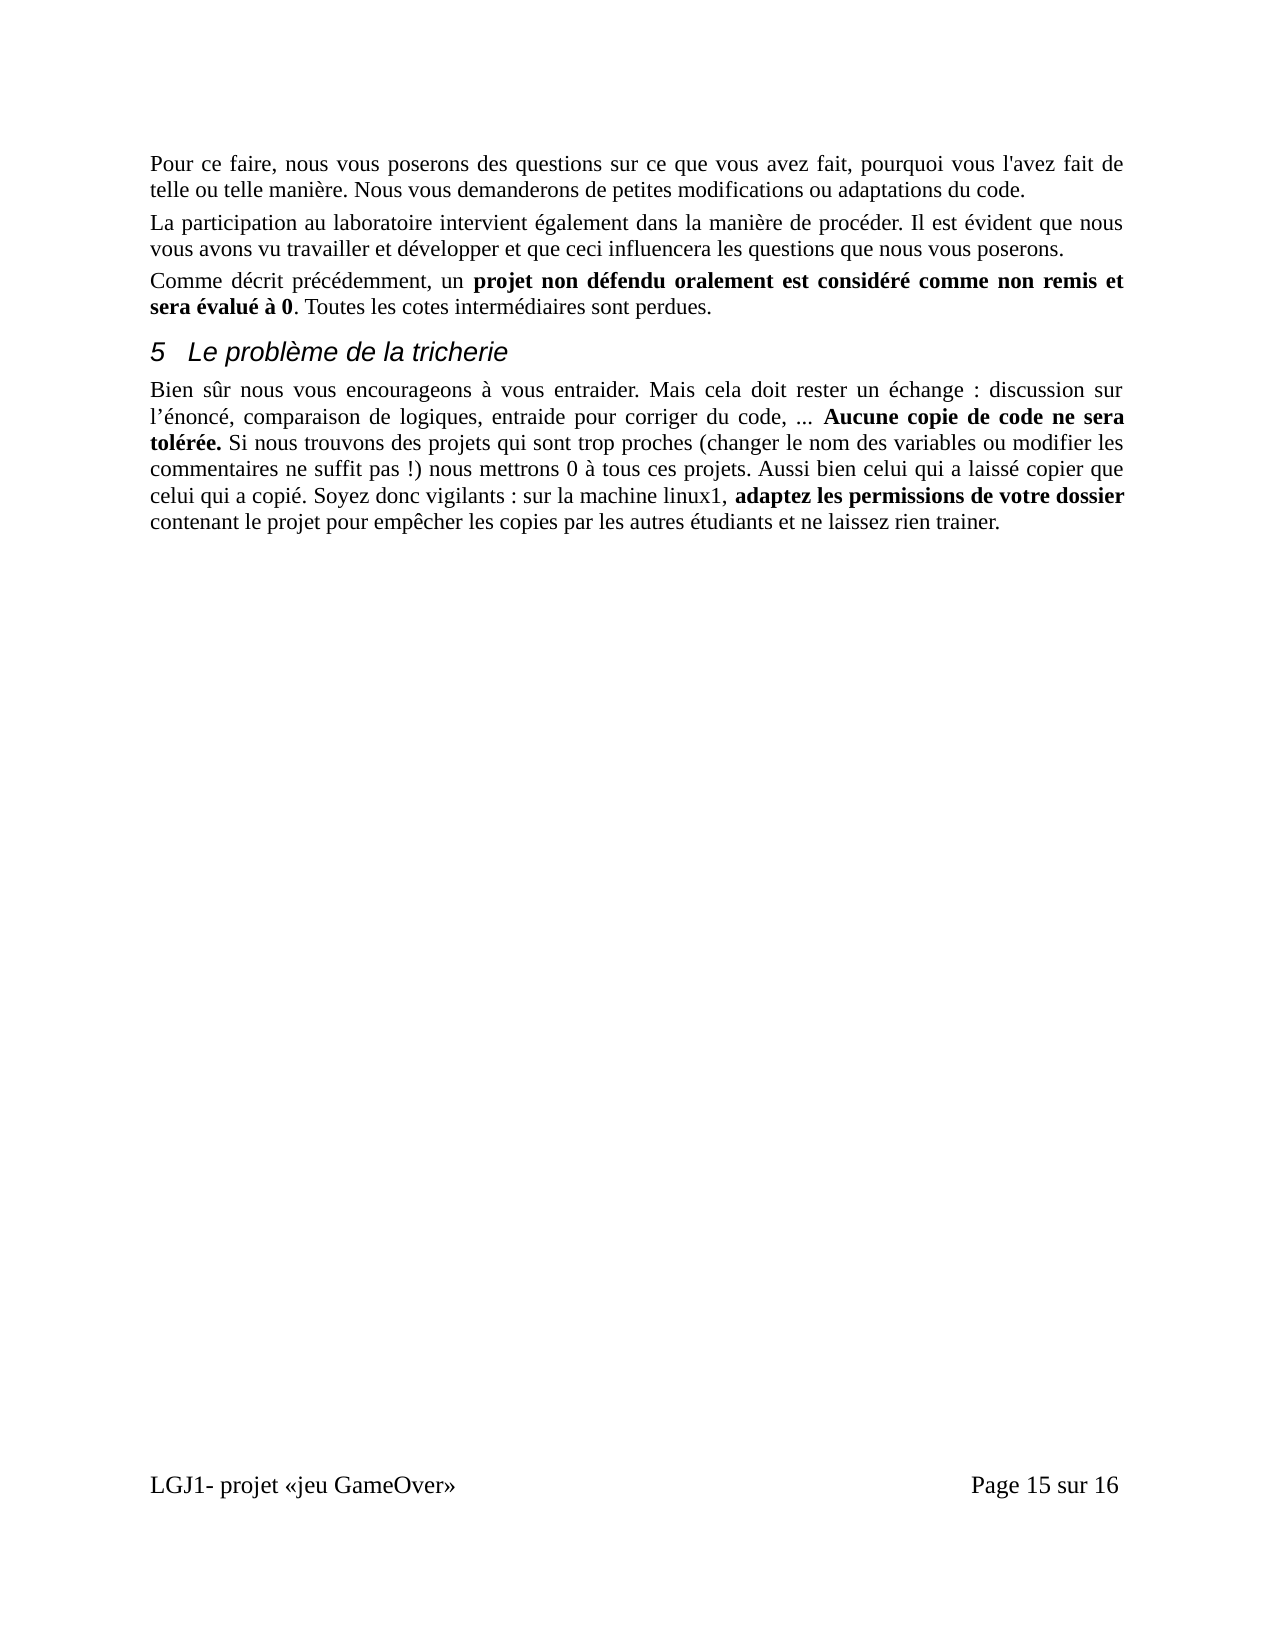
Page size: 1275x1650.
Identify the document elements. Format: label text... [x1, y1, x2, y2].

text Pour ce faire, nous vous poserons des questions sur ce que vous avez fait, pourquoi vous l'avez fait de telle ou telle manière. Nous vous demanderons de petites modifications ou adaptations du code. [150, 150, 1125, 203]
text Comme décrit précédemment, un projet non défendu oralement est considéré comme non remis et sera évalué à 0. Toutes les cotes intermédiaires sont perdues. [150, 267, 1125, 320]
text La participation au laboratoire intervient également dans la manière de procéder. Il est évident que nous vous avons vu travailler et développer et que ceci influencera les questions que nous vous poserons. [150, 208, 1125, 261]
subtitle Le problème de la tricherie [150, 336, 1125, 367]
text Bien sûr nous vous encourageons à vous entraider. Mais cela doit rester un échange : discussion sur l’énoncé, comparaison de logiques, entraide pour corriger du code, ... Aucune copie de code ne sera tolérée. Si nous trouvons des projets qui sont trop proches (changer le nom des variables ou modifier les commentaires ne suffit pas !) nous mettrons 0 à tous ces projets. Aussi bien celui qui a laissé copier que celui qui a copié. Soyez donc vigilants : sur la machine linux1, adaptez les permissions de votre dossier contenant le projet pour empêcher les copies par les autres étudiants et ne laissez rien trainer. [150, 376, 1125, 534]
